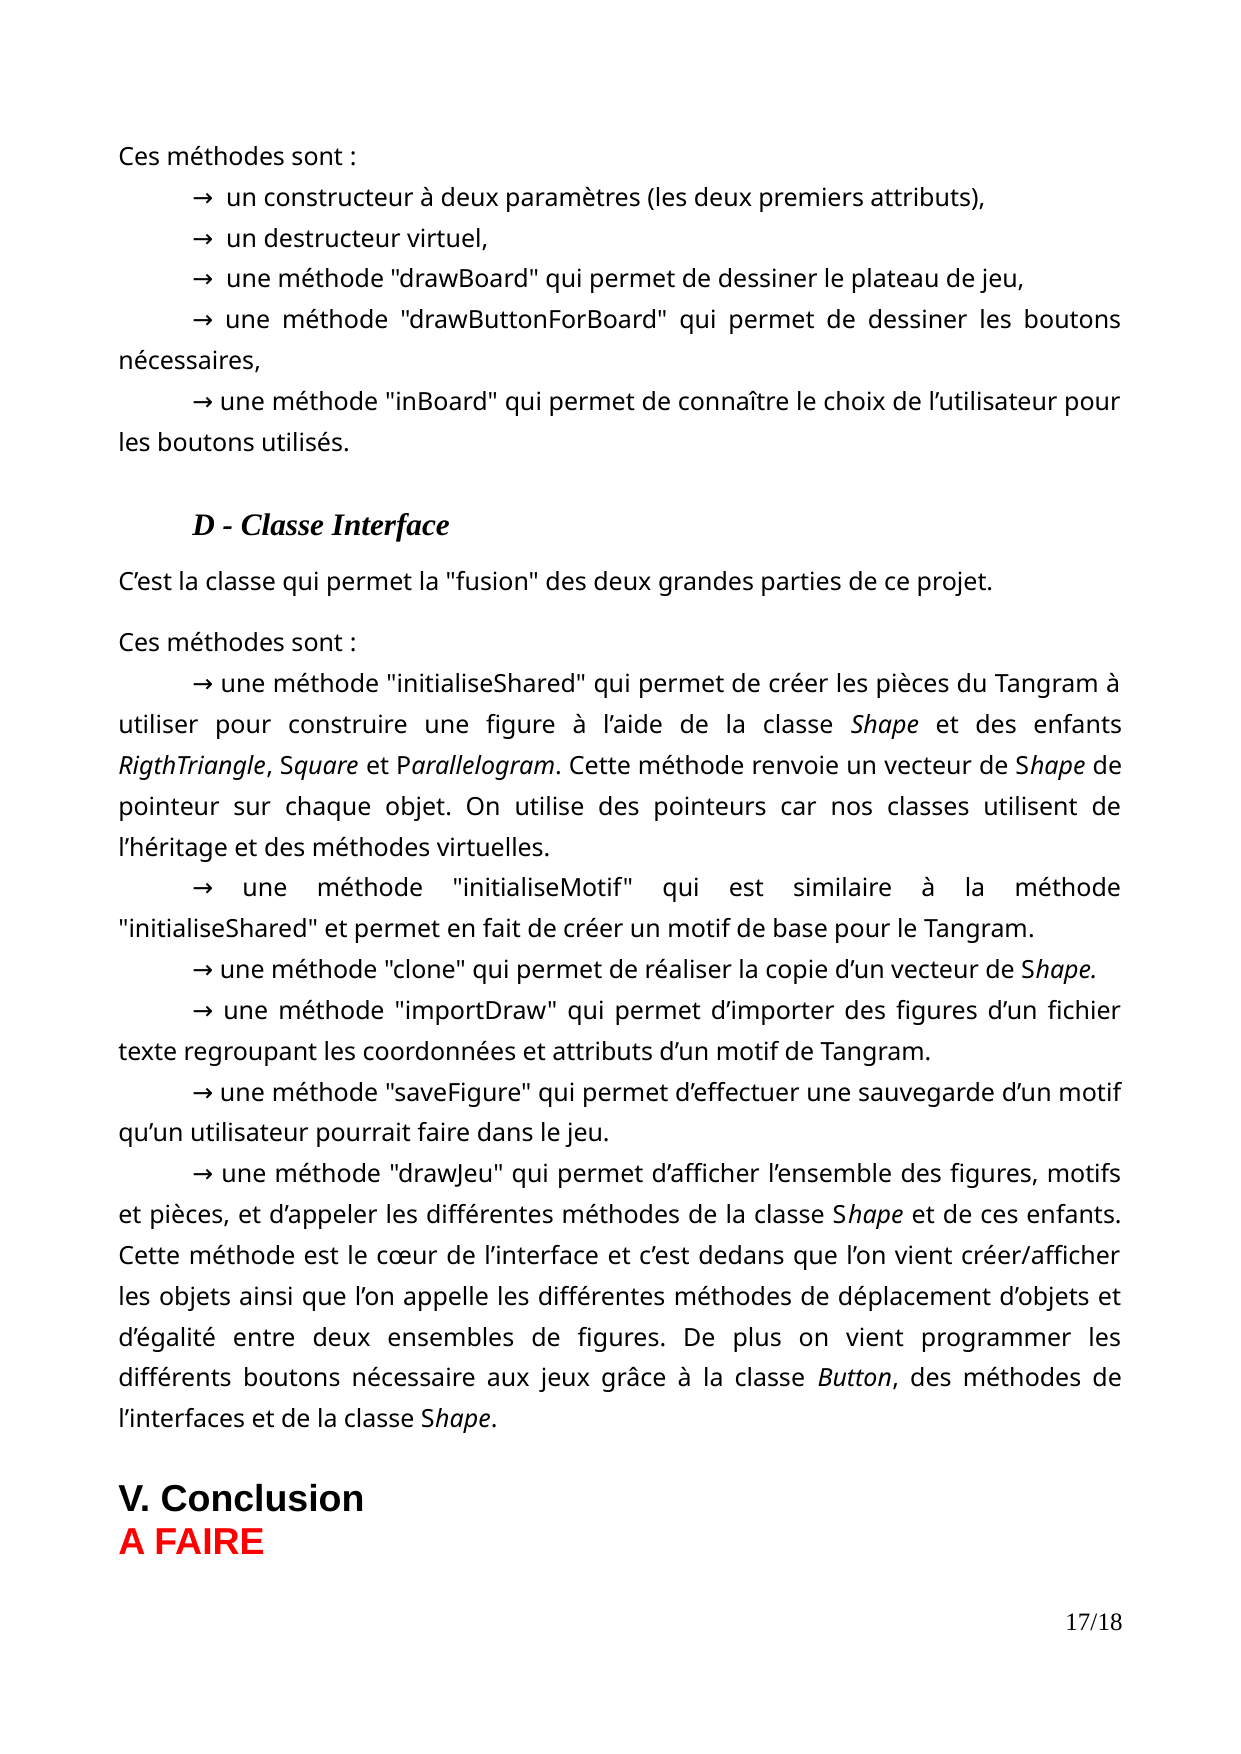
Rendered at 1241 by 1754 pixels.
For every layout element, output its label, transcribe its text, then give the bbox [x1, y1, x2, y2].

subtitle V. Conclusion [118, 1476, 1122, 1519]
text → une méthode "drawJeu" qui permet d’afficher l’ensemble des figures, motifs et pièces, et d’appeler les différentes méthodes de la classe Shape et de ces enfants. Cette méthode est le cœur de l’interface et c’est dedans que l’on vient créer/afficher les objets ainsi que l’on appelle les différentes méthodes de déplacement d’objets et d’égalité entre deux ensembles de figures. De plus on vient programmer les différents boutons nécessaire aux jeux grâce à la classe Button, des méthodes de l’interfaces et de la classe Shape. [118, 1156, 1122, 1435]
text Ces méthodes sont : [118, 625, 1122, 659]
text → une méthode "initialiseShared" qui permet de créer les pièces du Tangram à utiliser pour construire une figure à l’aide de la classe Shape et des enfants RigthTriangle, Square et Parallelogram. Cette méthode renvoie un vecteur de Shape de pointeur sur chaque objet. On utilise des pointeurs car nos classes utilisent de l’héritage et des méthodes virtuelles. [118, 666, 1122, 863]
text → une méthode "drawButtonForBoard" qui permet de dessiner les boutons nécessaires, [118, 302, 1122, 377]
text → une méthode "inBoard" qui permet de connaître le choix de l’utilisateur pour les boutons utilisés. [118, 383, 1122, 458]
text → un constructeur à deux paramètres (les deux premiers attributs), [118, 179, 1122, 213]
text C’est la classe qui permet la "fusion" des deux grandes parties de ce projet. [118, 564, 1122, 598]
text A FAIRE [118, 1519, 1122, 1562]
text → un destructeur virtuel, [118, 220, 1122, 254]
text Ces méthodes sont : [118, 138, 1122, 173]
text D - Classe Interface [118, 506, 1122, 542]
text → une méthode "clone" qui permet de réaliser la copie d’un vecteur de Shape. [118, 952, 1122, 986]
text → une méthode "initialiseMotif" qui est similaire à la méthode "initialiseShared" et permet en fait de créer un motif de base pour le Tangram. [118, 870, 1122, 945]
text → une méthode "drawBoard" qui permet de dessiner le plateau de jeu, [118, 261, 1122, 295]
text → une méthode "importDraw" qui permet d’importer des figures d’un fichier texte regroupant les coordonnées et attributs d’un motif de Tangram. [118, 992, 1122, 1067]
text → une méthode "saveFigure" qui permet d’effectuer une sauvegarde d’un motif qu’un utilisateur pourrait faire dans le jeu. [118, 1074, 1122, 1149]
